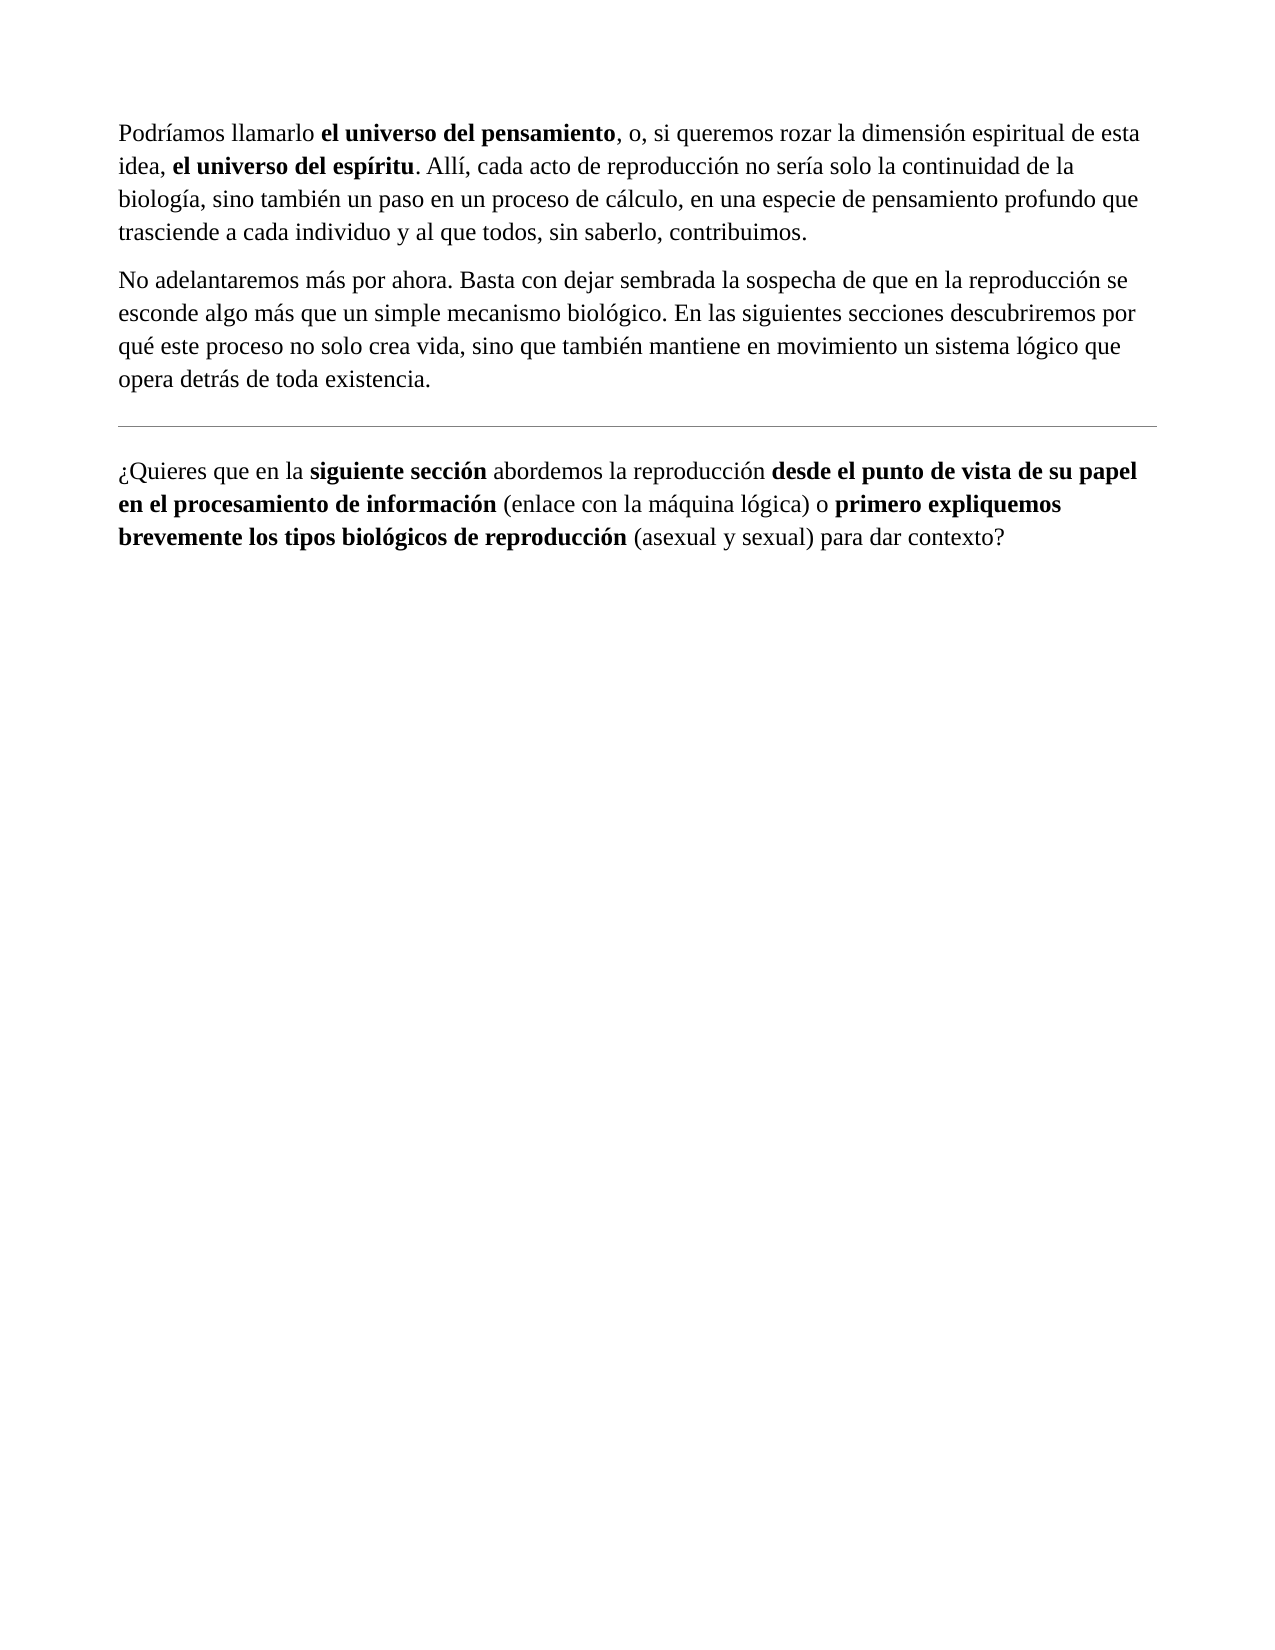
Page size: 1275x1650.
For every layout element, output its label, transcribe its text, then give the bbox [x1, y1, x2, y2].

text ¿Quieres que en la siguiente sección abordemos la reproducción desde el punto de vista de su papel en el procesamiento de información (enlace con la máquina lógica) o primero expliquemos brevemente los tipos biológicos de reproducción (asexual y sexual) para dar contexto? [118, 456, 1157, 551]
text No adelantaremos más por ahora. Basta con dejar sembrada la sospecha de que en la reproducción se esconde algo más que un simple mecanismo biológico. En las siguientes secciones descubriremos por qué este proceso no solo crea vida, sino que también mantiene en movimiento un sistema lógico que opera detrás de toda existencia. [118, 265, 1157, 393]
text Podríamos llamarlo el universo del pensamiento, o, si queremos rozar la dimensión espiritual de esta idea, el universo del espíritu. Allí, cada acto de reproducción no sería solo la continuidad de la biología, sino también un paso en un proceso de cálculo, en una especie de pensamiento profundo que trasciende a cada individuo y al que todos, sin saberlo, contribuimos. [118, 118, 1157, 246]
